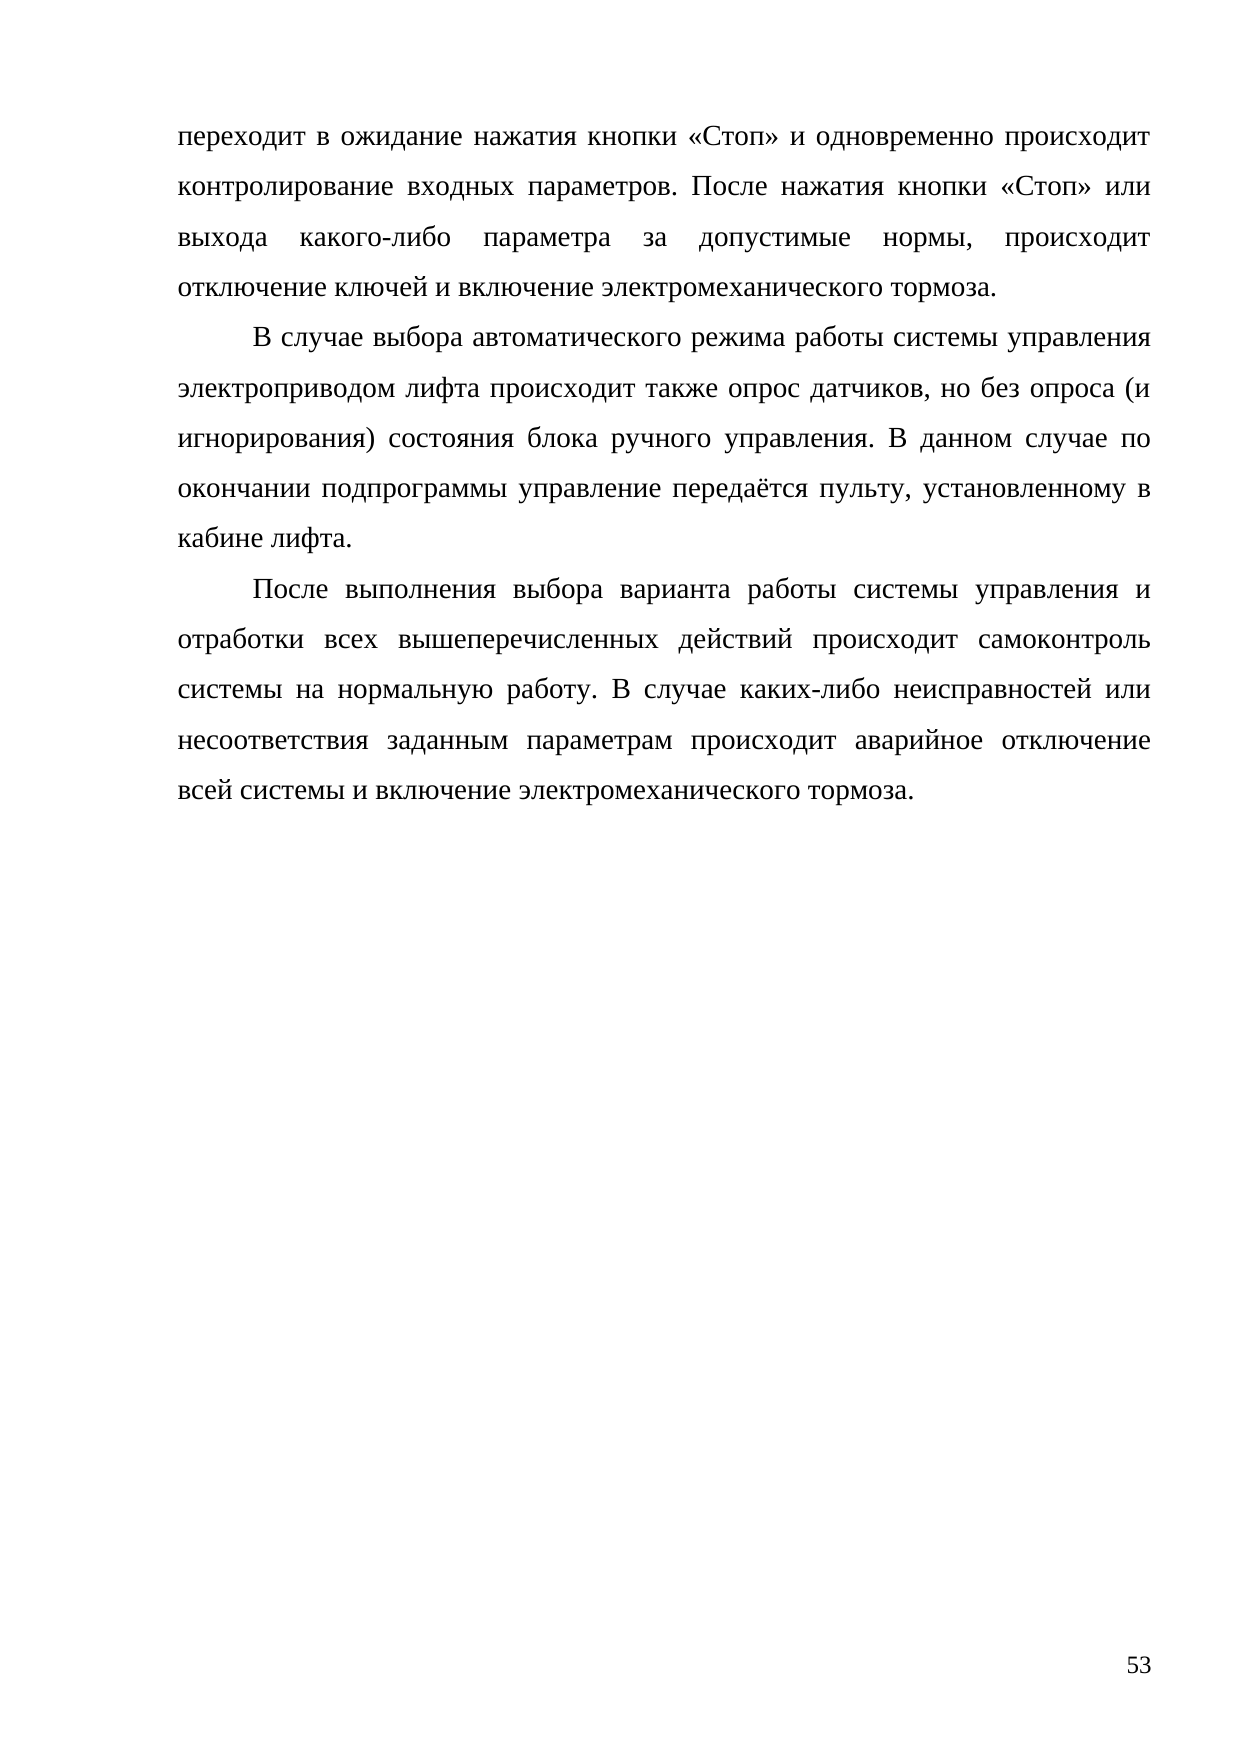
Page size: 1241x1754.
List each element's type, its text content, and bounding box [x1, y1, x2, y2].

text переходит в ожидание нажатия кнопки «Стоп» и одновременно происходит контролирование входных параметров. После нажатия кнопки «Стоп» или выхода какого-либо параметра за допустимые нормы, происходит отключение ключей и включение электромеханического тормоза. [177, 118, 1152, 303]
text После выполнения выбора варианта работы системы управления и отработки всех вышеперечисленных действий происходит самоконтроль системы на нормальную работу. В случае каких-либо неисправностей или несоответствия заданным параметрам происходит аварийное отключение всей системы и включение электромеханического тормоза. [177, 571, 1152, 806]
text В случае выбора автоматического режима работы системы управления электроприводом лифта происходит также опрос датчиков, но без опроса (и игнорирования) состояния блока ручного управления. В данном случае по окончании подпрограммы управление передаётся пульту, установленному в кабине лифта. [177, 319, 1152, 554]
